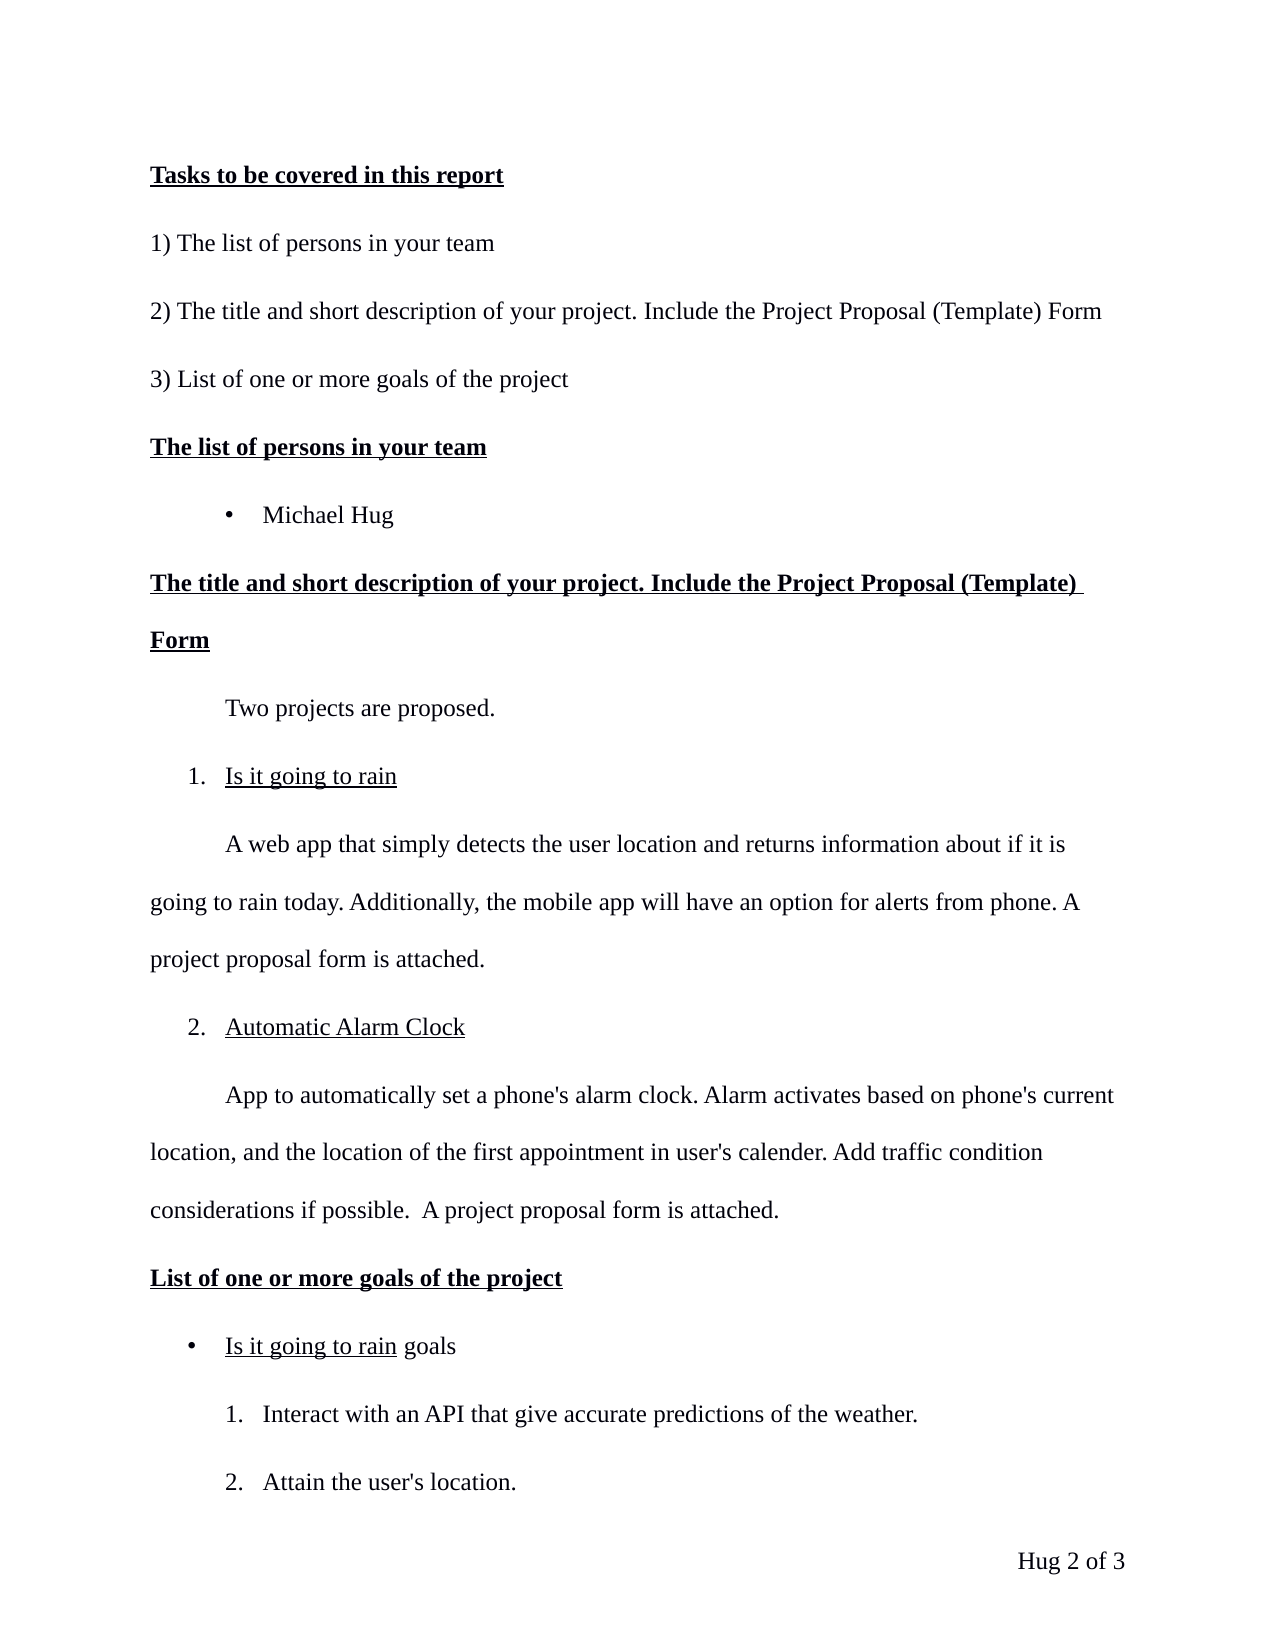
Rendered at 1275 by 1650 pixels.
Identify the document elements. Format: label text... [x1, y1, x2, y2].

text App to automatically set a phone's alarm clock. Alarm activates based on phone's current location, and the location of the first appointment in user's calender. Add traffic condition considerations if possible. A project proposal form is attached. [150, 1080, 1125, 1224]
list Michael Hug [225, 500, 1125, 529]
text Two projects are proposed. [150, 693, 1125, 722]
list Interact with an API that give accurate predictions of the weather. [225, 1399, 1125, 1427]
list Attain the user's location. [225, 1467, 1125, 1495]
list Is it going to rain goals [187, 1331, 1125, 1359]
list Is it going to rain [187, 761, 1125, 790]
text 2) The title and short description of your project. Include the Project Proposal (Template) Form [150, 296, 1125, 325]
text 1) The list of persons in your team [150, 228, 1125, 257]
text List of one or more goals of the project [150, 1263, 1125, 1292]
text The list of persons in your team [150, 432, 1125, 461]
text Tasks to be covered in this report [150, 160, 1125, 189]
text 3) List of one or more goals of the project [150, 364, 1125, 393]
list Automatic Alarm Clock [187, 1012, 1125, 1041]
text A web app that simply detects the user location and returns information about if it is going to rain today. Additionally, the mobile app will have an option for alerts from phone. A project proposal form is attached. [150, 829, 1125, 973]
text The title and short description of your project. Include the Project Proposal (Template) Form [150, 568, 1125, 654]
